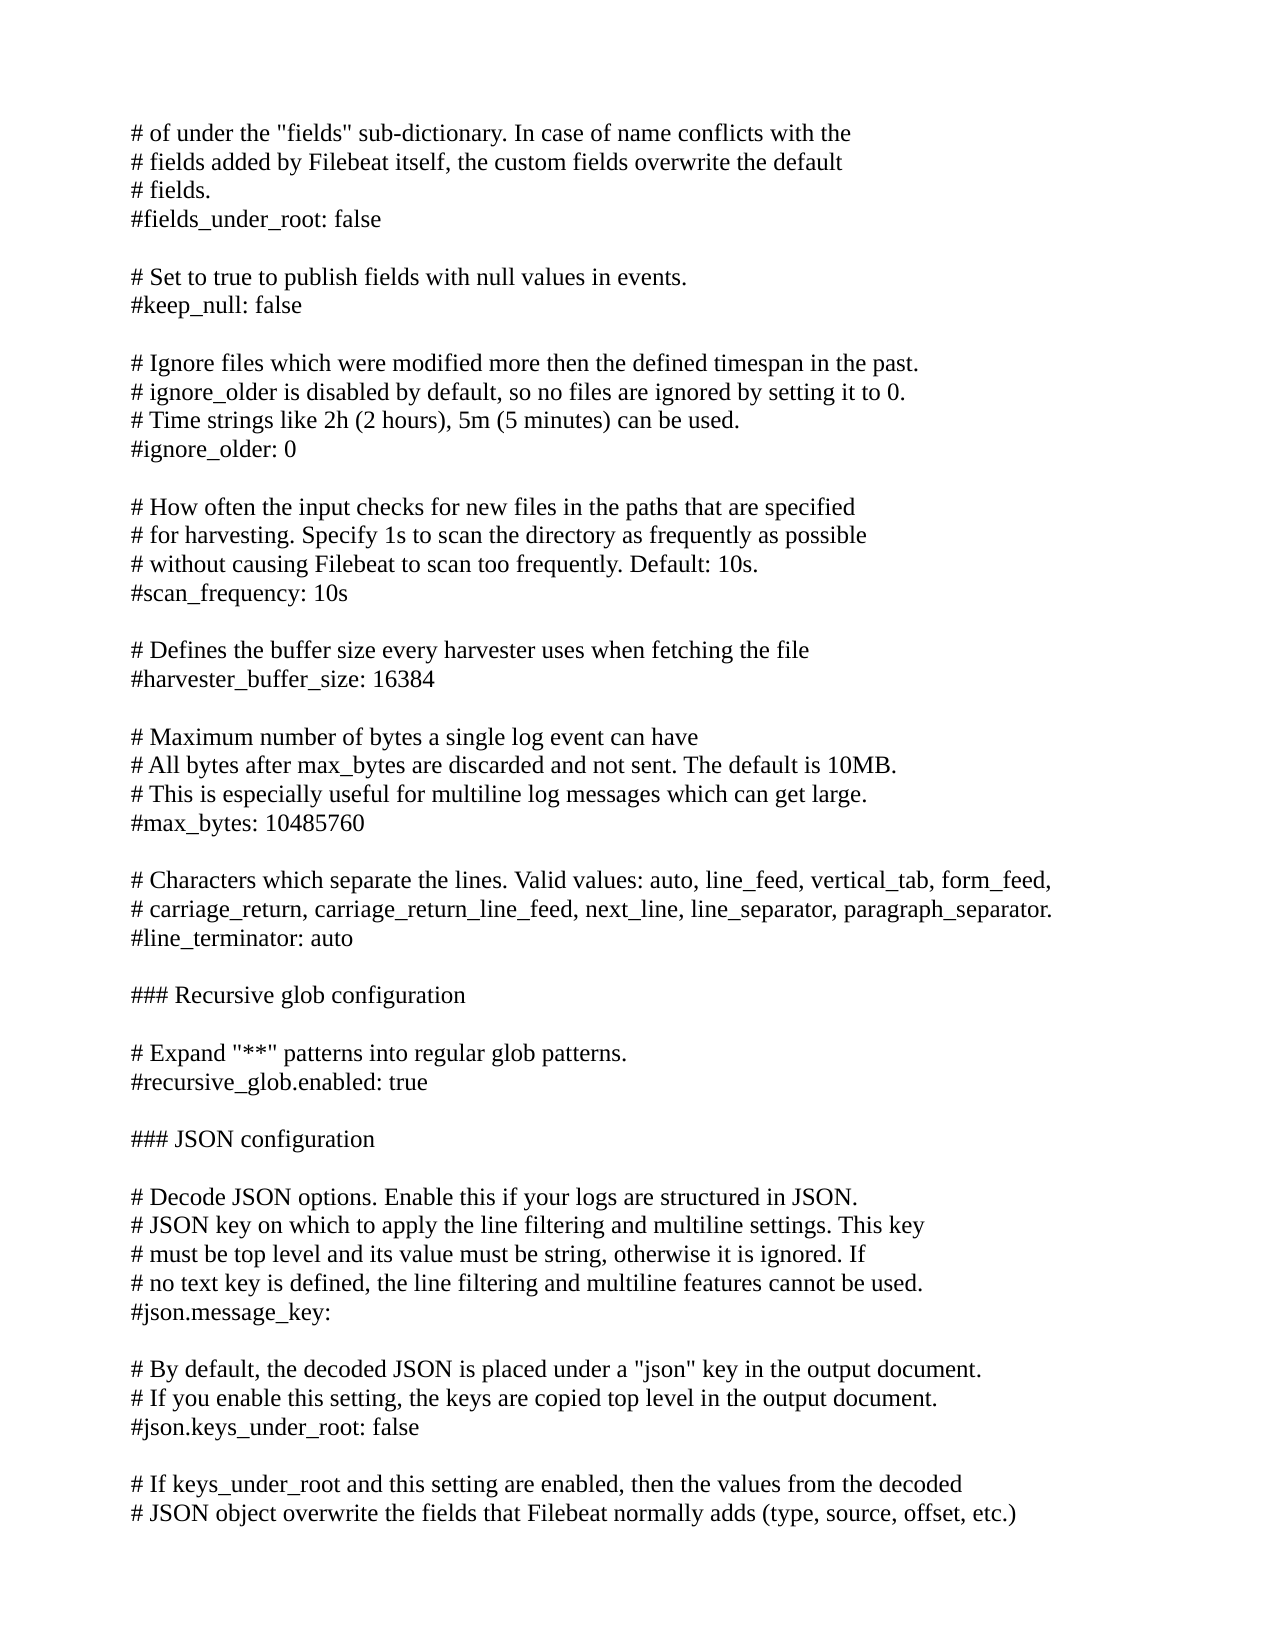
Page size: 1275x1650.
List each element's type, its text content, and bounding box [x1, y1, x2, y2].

text # fields added by Filebeat itself, the custom fields overwrite the default [118, 147, 1157, 176]
text #line_terminator: auto [118, 923, 1157, 952]
text # All bytes after max_bytes are discarded and not sent. The default is 10MB. [118, 751, 1157, 779]
text # Decode JSON options. Enable this if your logs are structured in JSON. [118, 1182, 1157, 1211]
text # Characters which separate the lines. Valid values: auto, line_feed, vertical_tab, form_feed, [118, 866, 1157, 894]
text #json.keys_under_root: false [118, 1412, 1157, 1441]
text # By default, the decoded JSON is placed under a "json" key in the output document. [118, 1354, 1157, 1383]
text # fields. [118, 176, 1157, 204]
text # Set to true to publish fields with null values in events. [118, 262, 1157, 291]
text # without causing Filebeat to scan too frequently. Default: 10s. [118, 549, 1157, 578]
text #ignore_older: 0 [118, 434, 1157, 463]
text #fields_under_root: false [118, 204, 1157, 233]
text # This is especially useful for multiline log messages which can get large. [118, 779, 1157, 808]
text # Maximum number of bytes a single log event can have [118, 722, 1157, 751]
text #max_bytes: 10485760 [118, 808, 1157, 837]
text # JSON object overwrite the fields that Filebeat normally adds (type, source, offset, etc.) [118, 1498, 1157, 1527]
text # Defines the buffer size every harvester uses when fetching the file [118, 636, 1157, 664]
text ### Recursive glob configuration [118, 981, 1157, 1009]
text #keep_null: false [118, 291, 1157, 319]
text # If keys_under_root and this setting are enabled, then the values from the decoded [118, 1469, 1157, 1498]
text # no text key is defined, the line filtering and multiline features cannot be used. [118, 1268, 1157, 1297]
text # must be top level and its value must be string, otherwise it is ignored. If [118, 1239, 1157, 1268]
text # ignore_older is disabled by default, so no files are ignored by setting it to 0. [118, 377, 1157, 406]
text # JSON key on which to apply the line filtering and multiline settings. This key [118, 1211, 1157, 1239]
text #harvester_buffer_size: 16384 [118, 664, 1157, 693]
text # Expand "**" patterns into regular glob patterns. [118, 1038, 1157, 1067]
text #recursive_glob.enabled: true [118, 1067, 1157, 1096]
text # Ignore files which were modified more then the defined timespan in the past. [118, 348, 1157, 377]
text # carriage_return, carriage_return_line_feed, next_line, line_separator, paragraph_separator. [118, 894, 1157, 923]
text # Time strings like 2h (2 hours), 5m (5 minutes) can be used. [118, 406, 1157, 434]
text # for harvesting. Specify 1s to scan the directory as frequently as possible [118, 521, 1157, 549]
text #scan_frequency: 10s [118, 578, 1157, 607]
text #json.message_key: [118, 1297, 1157, 1326]
text # How often the input checks for new files in the paths that are specified [118, 492, 1157, 521]
text ### JSON configuration [118, 1124, 1157, 1153]
text # of under the "fields" sub-dictionary. In case of name conflicts with the [118, 118, 1157, 147]
text # If you enable this setting, the keys are copied top level in the output document. [118, 1383, 1157, 1412]
